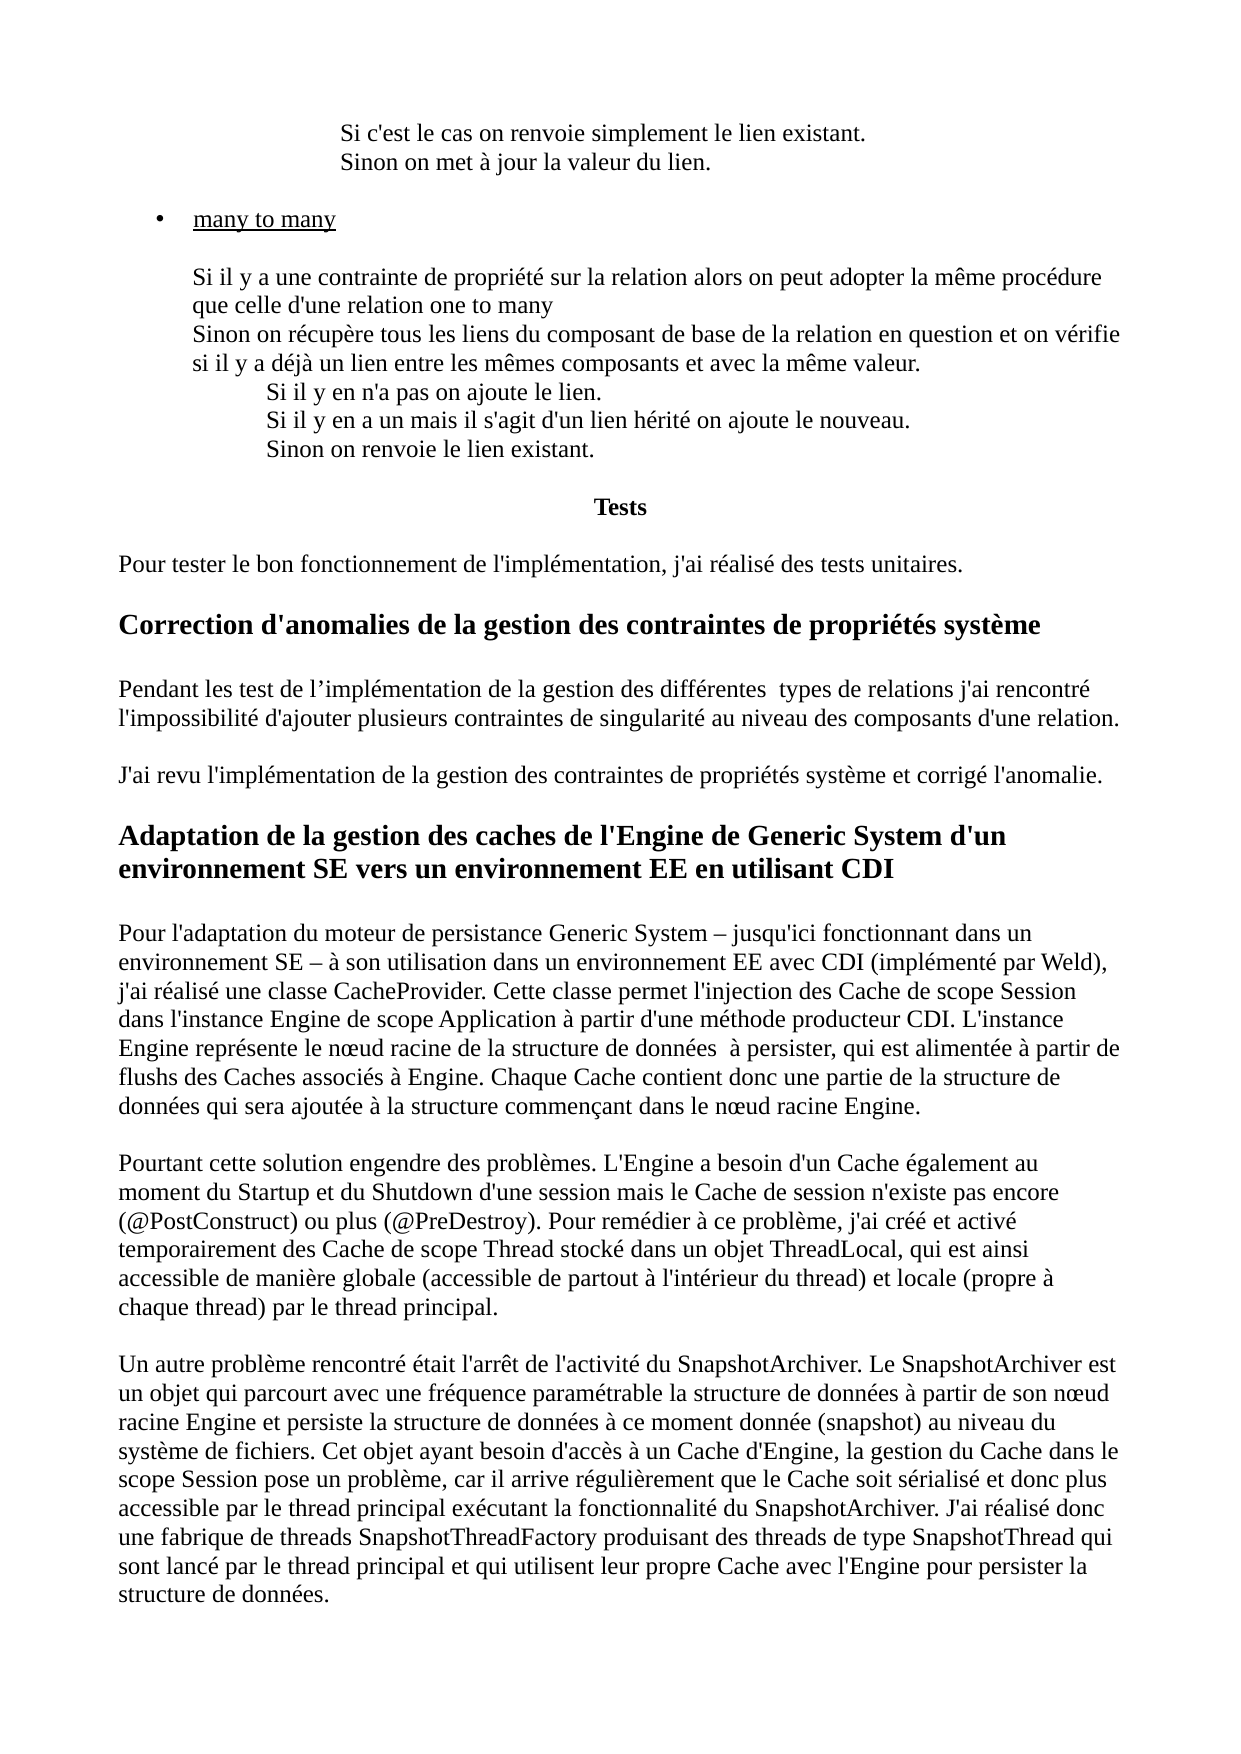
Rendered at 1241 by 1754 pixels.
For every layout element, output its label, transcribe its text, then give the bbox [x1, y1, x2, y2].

text Si il y en a un mais il s'agit d'un lien hérité on ajoute le nouveau. [266, 406, 1122, 434]
list many to many [156, 204, 1122, 233]
text Sinon on renvoie le lien existant. [266, 434, 1122, 463]
text Adaptation de la gestion des caches de l'Engine de Generic System d'un environnement SE vers un environnement EE en utilisant CDI [118, 818, 1122, 885]
text Pendant les test de l’implémentation de la gestion des différentes types de relations j'ai rencontré l'impossibilité d'ajouter plusieurs contraintes de singularité au niveau des composants d'une relation. [118, 674, 1122, 731]
text Pourtant cette solution engendre des problèmes. L'Engine a besoin d'un Cache également au moment du Startup et du Shutdown d'une session mais le Cache de session n'existe pas encore (@PostConstruct) ou plus (@PreDestroy). Pour remédier à ce problème, j'ai créé et activé temporairement des Cache de scope Thread stocké dans un objet ThreadLocal, qui est ainsi accessible de manière globale (accessible de partout à l'intérieur du thread) et locale (propre à chaque thread) par le thread principal. [118, 1148, 1122, 1321]
text Pour l'adaptation du moteur de persistance Generic System – jusqu'ici fonctionnant dans un environnement SE – à son utilisation dans un environnement EE avec CDI (implémenté par Weld), j'ai réalisé une classe CacheProvider. Cette classe permet l'injection des Cache de scope Session dans l'instance Engine de scope Application à partir d'une méthode producteur CDI. L'instance Engine représente le nœud racine de la structure de données à persister, qui est alimentée à partir de flushs des Caches associés à Engine. Chaque Cache contient donc une partie de la structure de données qui sera ajoutée à la structure commençant dans le nœud racine Engine. [118, 918, 1122, 1119]
text Pour tester le bon fonctionnement de l'implémentation, j'ai réalisé des tests unitaires. [118, 549, 1122, 578]
text Si il y en n'a pas on ajoute le lien. [266, 377, 1122, 406]
text Un autre problème rencontré était l'arrêt de l'activité du SnapshotArchiver. Le SnapshotArchiver est un objet qui parcourt avec une fréquence paramétrable la structure de données à partir de son nœud racine Engine et persiste la structure de données à ce moment donnée (snapshot) au niveau du système de fichiers. Cet objet ayant besoin d'accès à un Cache d'Engine, la gestion du Cache dans le scope Session pose un problème, car il arrive régulièrement que le Cache soit sérialisé et donc plus accessible par le thread principal exécutant la fonctionnalité du SnapshotArchiver. J'ai réalisé donc une fabrique de threads SnapshotThreadFactory produisant des threads de type SnapshotThread qui sont lancé par le thread principal et qui utilisent leur propre Cache avec l'Engine pour persister la structure de données. [118, 1349, 1122, 1608]
text Sinon on récupère tous les liens du composant de base de la relation en question et on vérifie si il y a déjà un lien entre les mêmes composants et avec la même valeur. [192, 319, 1122, 377]
text Correction d'anomalies de la gestion des contraintes de propriétés système [118, 607, 1122, 640]
text Si il y a une contrainte de propriété sur la relation alors on peut adopter la même procédure que celle d'une relation one to many [192, 262, 1122, 319]
text Si c'est le cas on renvoie simplement le lien existant. [192, 118, 1122, 147]
text Tests [118, 492, 1122, 521]
text J'ai revu l'implémentation de la gestion des contraintes de propriétés système et corrigé l'anomalie. [118, 760, 1122, 789]
text Sinon on met à jour la valeur du lien. [192, 147, 1122, 176]
